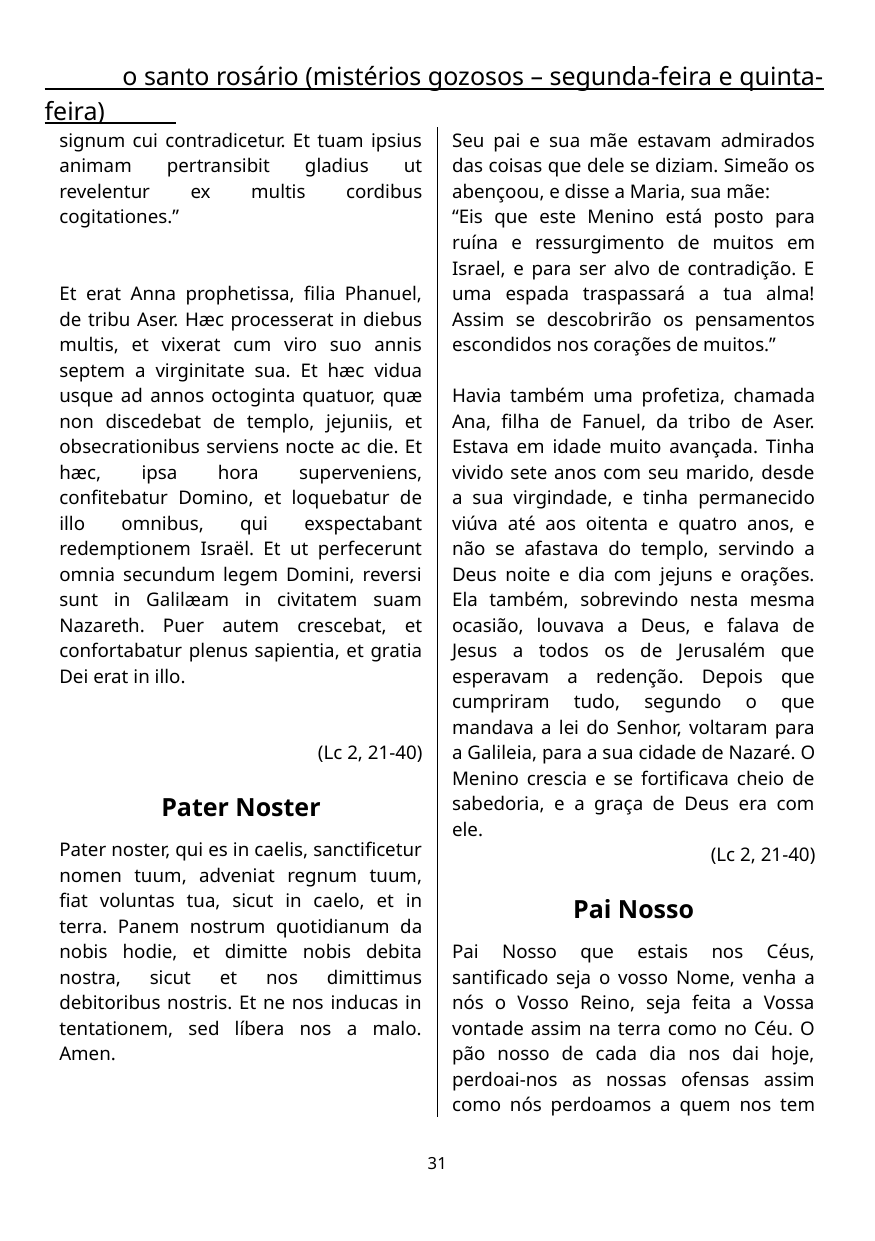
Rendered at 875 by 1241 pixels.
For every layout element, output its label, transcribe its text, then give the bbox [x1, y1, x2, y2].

table_header Seu pai e sua mãe estavam admirados das coisas que dele se diziam. Simeão os abençoou, e disse a Maria, sua mãe: “Eis que este Menino está posto para ruína e ressurgimento de muitos em Israel, e para ser alvo de contradição. E uma espada traspassará a tua alma! Assim se descobrirão os pensamentos escondidos nos corações de muitos.” Havia também uma profetiza, chamada Ana, filha de Fanuel, da tribo de Aser. Estava em idade muito avançada. Tinha vivido sete anos com seu marido, desde a sua virgindade, e tinha permanecido viúva até aos oitenta e quatro anos, e não se afastava do templo, servindo a Deus noite e dia com jejuns e orações. Ela também, sobrevindo nesta mesma ocasião, louvava a Deus, e falava de Jesus a todos os de Jerusalém que esperavam a redenção. Depois que cumpriram tudo, segundo o que mandava a lei do Senhor, voltaram para a Galileia, para a sua cidade de Nazaré. O Menino crescia e se fortificava cheio de sabedoria, e a graça de Deus era com ele. (Lc 2, 21-40) Pai Nosso Pai Nosso que estais nos Céus, santificado seja o vosso Nome, venha a nós o Vosso Reino, seja feita a Vossa vontade assim na terra como no Céu. O pão nosso de cada dia nos dai hoje, perdoai-nos as nossas ofensas assim como nós perdoamos a quem nos tem [438, 127, 830, 1117]
table_header signum cui contradicetur. Et tuam ipsius animam pertransibit gladius ut revelentur ex multis cordibus cogitationes.” Et erat Anna prophetissa, filia Phanuel, de tribu Aser. Hæc processerat in diebus multis, et vixerat cum viro suo annis septem a virginitate sua. Et hæc vidua usque ad annos octoginta quatuor, quæ non discedebat de templo, jejuniis, et obsecrationibus serviens nocte ac die. Et hæc, ipsa hora superveniens, confitebatur Domino, et loquebatur de illo omnibus, qui exspectabant redemptionem Israël. Et ut perfecerunt omnia secundum legem Domini, reversi sunt in Galilæam in civitatem suam Nazareth. Puer autem crescebat, et confortabatur plenus sapientia, et gratia Dei erat in illo. (Lc 2, 21-40) Pater Noster Pater noster, qui es in caelis, sanctificetur nomen tuum, adveniat regnum tuum, fiat voluntas tua, sicut in caelo, et in terra. Panem nostrum quotidianum da nobis hodie, et dimitte nobis debita nostra, sicut et nos dimittimus debitoribus nostris. Et ne nos inducas in tentationem, sed líbera nos a malo. Amen. [44, 127, 437, 1117]
